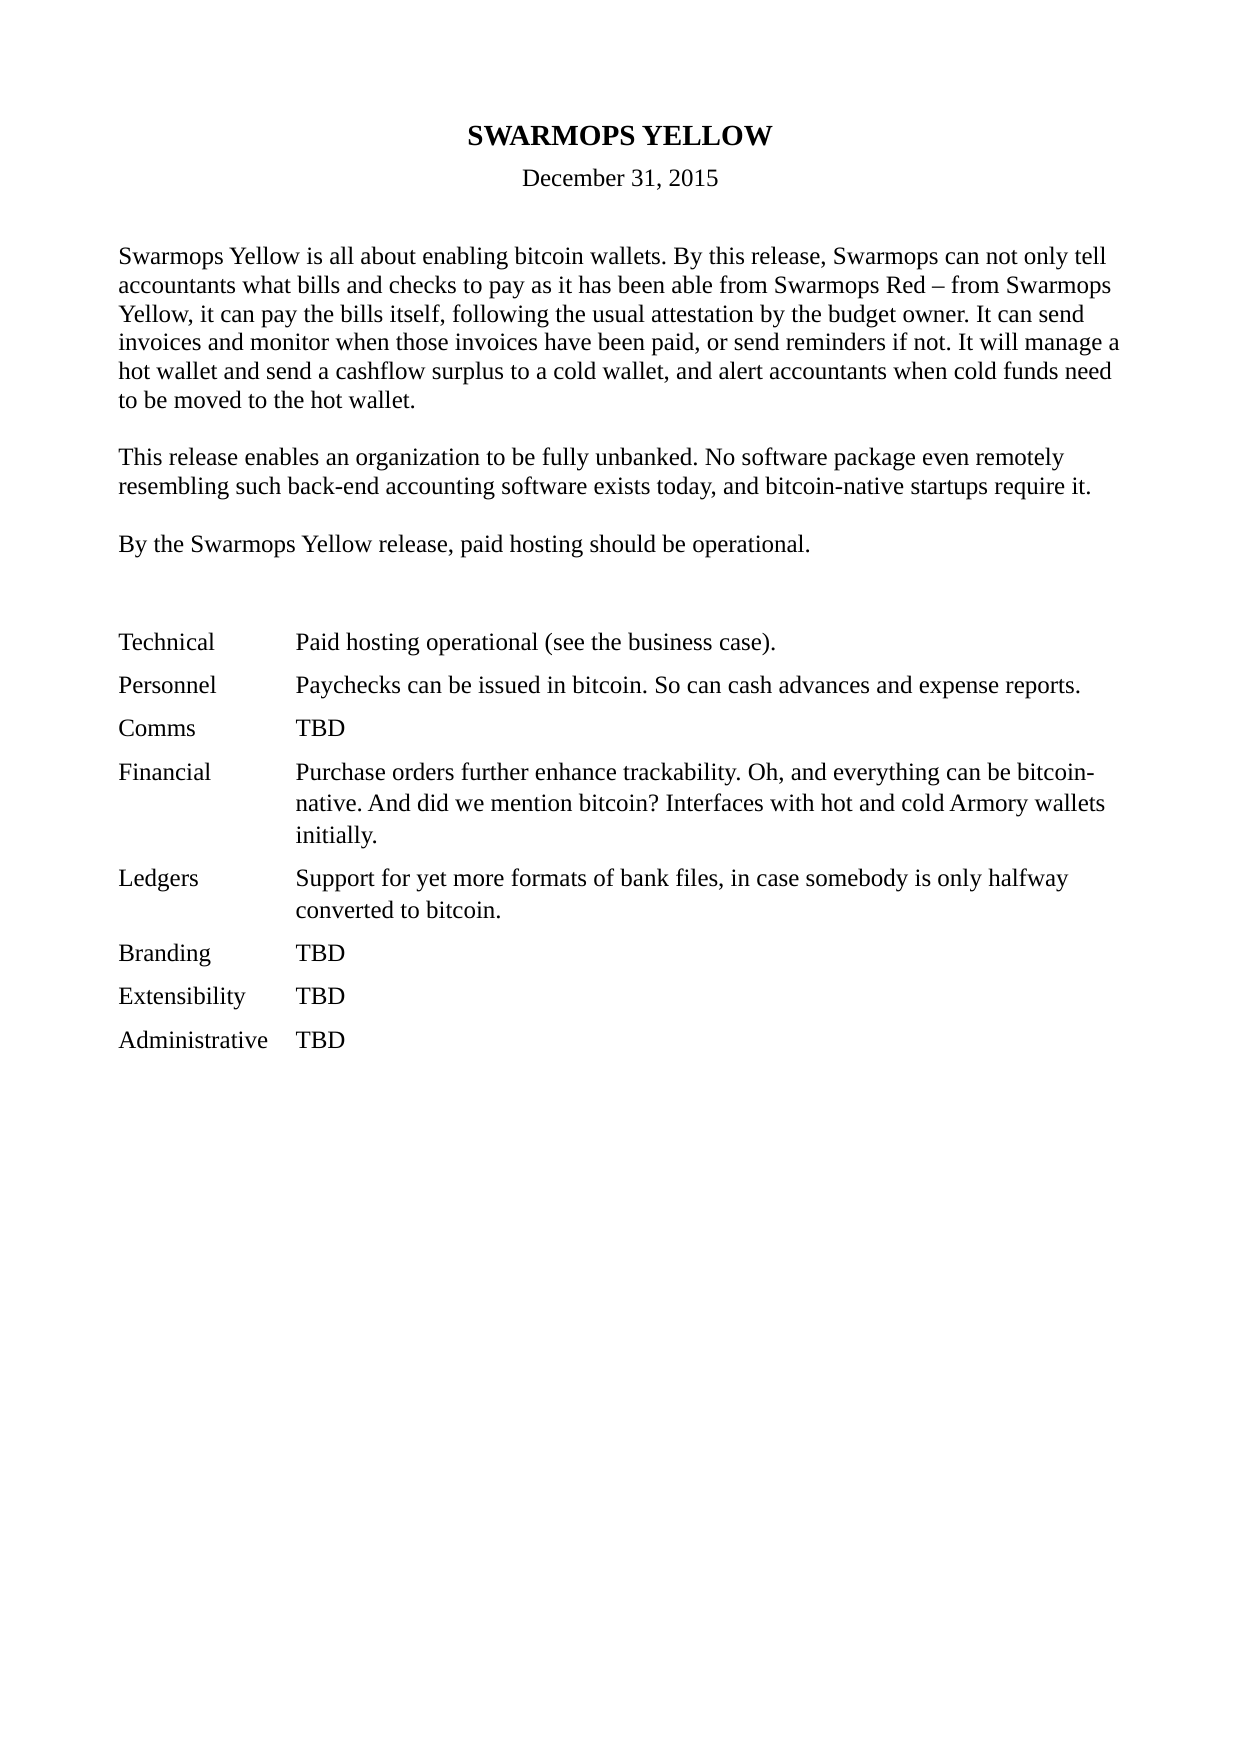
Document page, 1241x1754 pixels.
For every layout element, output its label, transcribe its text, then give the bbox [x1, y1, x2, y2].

text Personnel Paychecks can be issued in bitcoin. So can cash advances and expense reports. [118, 670, 1122, 699]
text Administrative TBD [118, 1025, 1122, 1053]
text By the Swarmops Yellow release, paid hosting should be operational. [118, 529, 1122, 557]
text Technical Paid hosting operational (see the business case). [118, 627, 1122, 656]
text Swarmops Yellow is all about enabling bitcoin wallets. By this release, Swarmops can not only tell accountants what bills and checks to pay as it has been able from Swarmops Red – from Swarmops Yellow, it can pay the bills itself, following the usual attestation by the budget owner. It can send invoices and monitor when those invoices have been paid, or send reminders if not. It will manage a hot wallet and send a cashflow surplus to a cold wallet, and alert accountants when cold funds need to be moved to the hot wallet. [118, 241, 1122, 414]
text Branding TBD [118, 938, 1122, 967]
text Financial Purchase orders further enhance trackability. Oh, and everything can be bitcoin-native. And did we mention bitcoin? Interfaces with hot and cold Armory wallets initially. [118, 757, 1122, 849]
text Comms TBD [118, 713, 1122, 742]
text This release enables an organization to be fully unbanked. No software package even remotely resembling such back-end accounting software exists today, and bitcoin-native startups require it. [118, 442, 1122, 500]
subtitle SWARMOPS YELLOW [118, 118, 1122, 152]
text Extensibility TBD [118, 981, 1122, 1010]
text December 31, 2015 [118, 163, 1122, 192]
text Ledgers Support for yet more formats of bank files, in case somebody is only halfway converted to bitcoin. [118, 863, 1122, 923]
